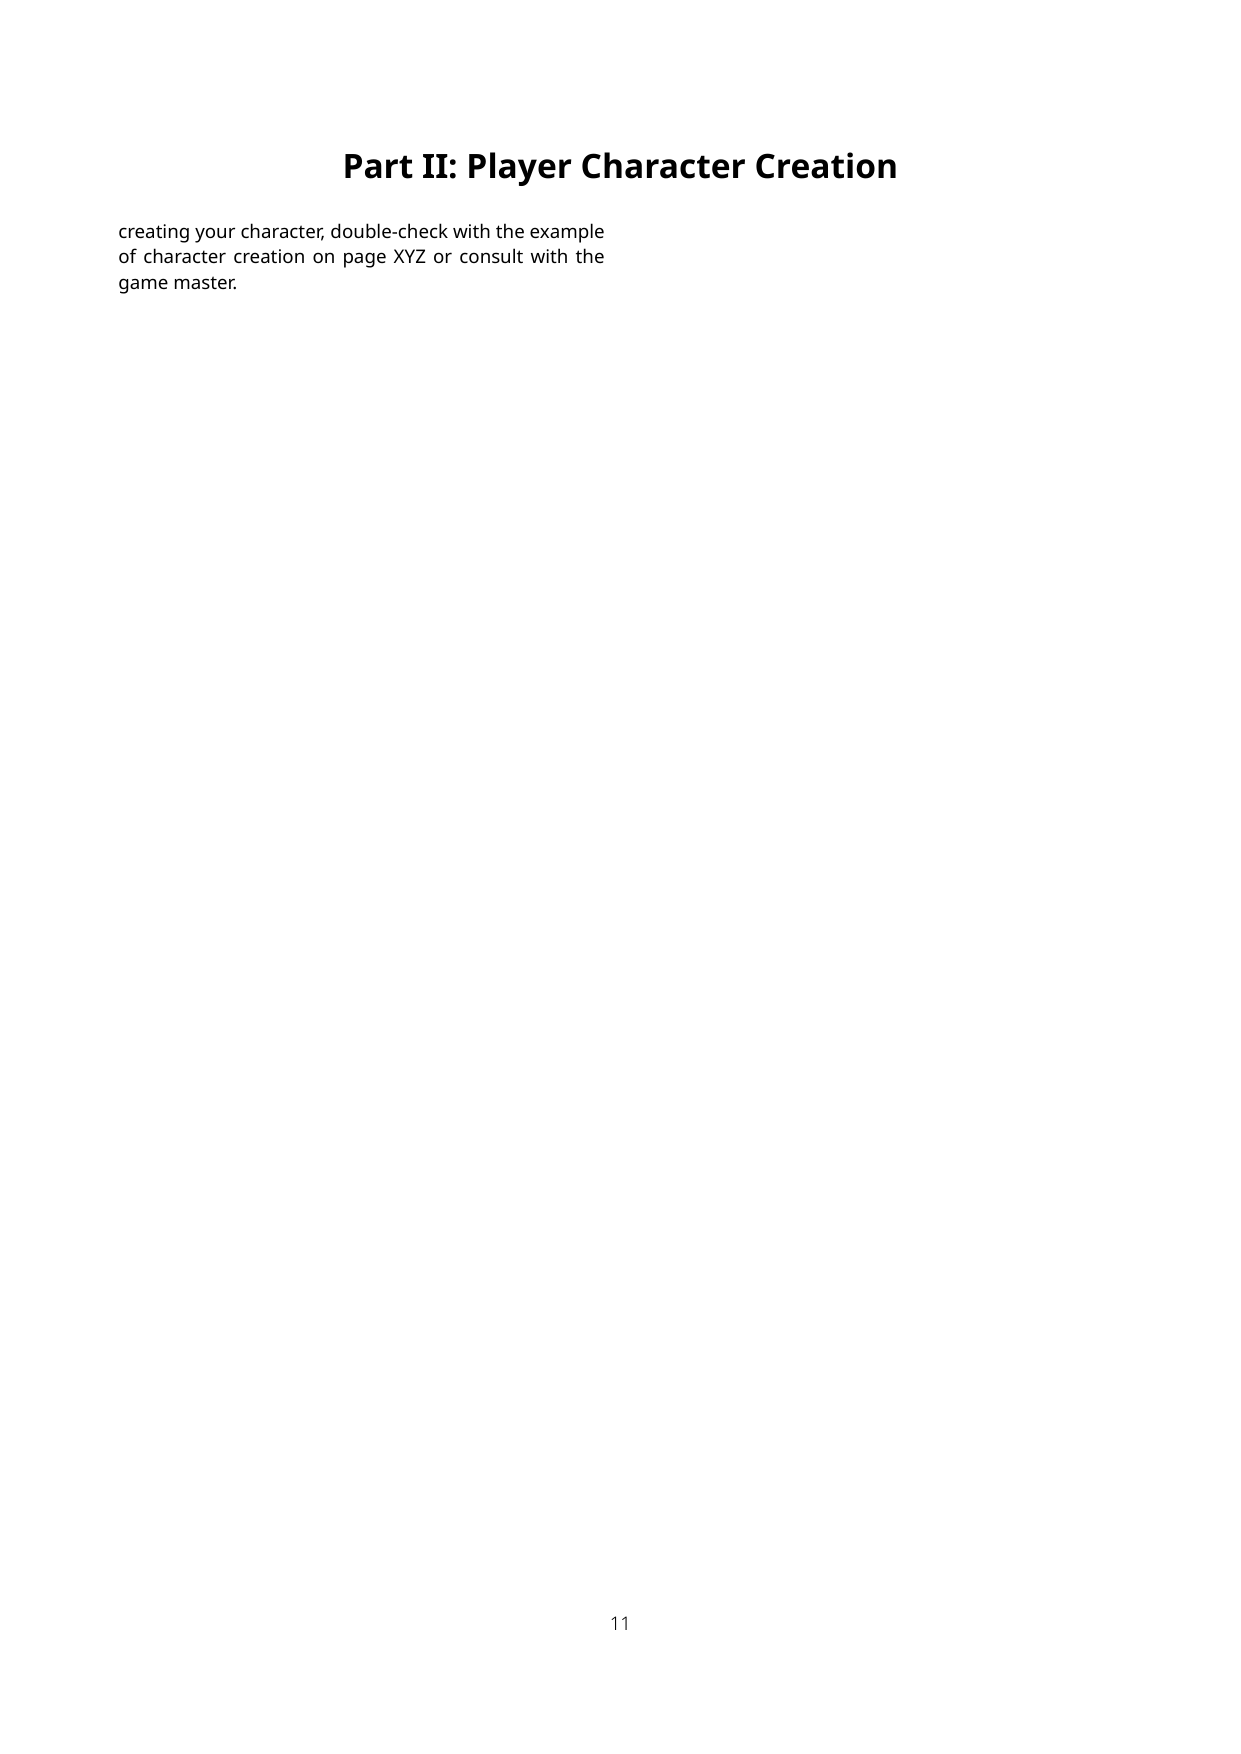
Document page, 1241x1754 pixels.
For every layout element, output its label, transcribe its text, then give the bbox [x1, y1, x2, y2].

text creating your character, double-check with the example of character creation on page XYZ or consult with the game master. [118, 218, 605, 295]
